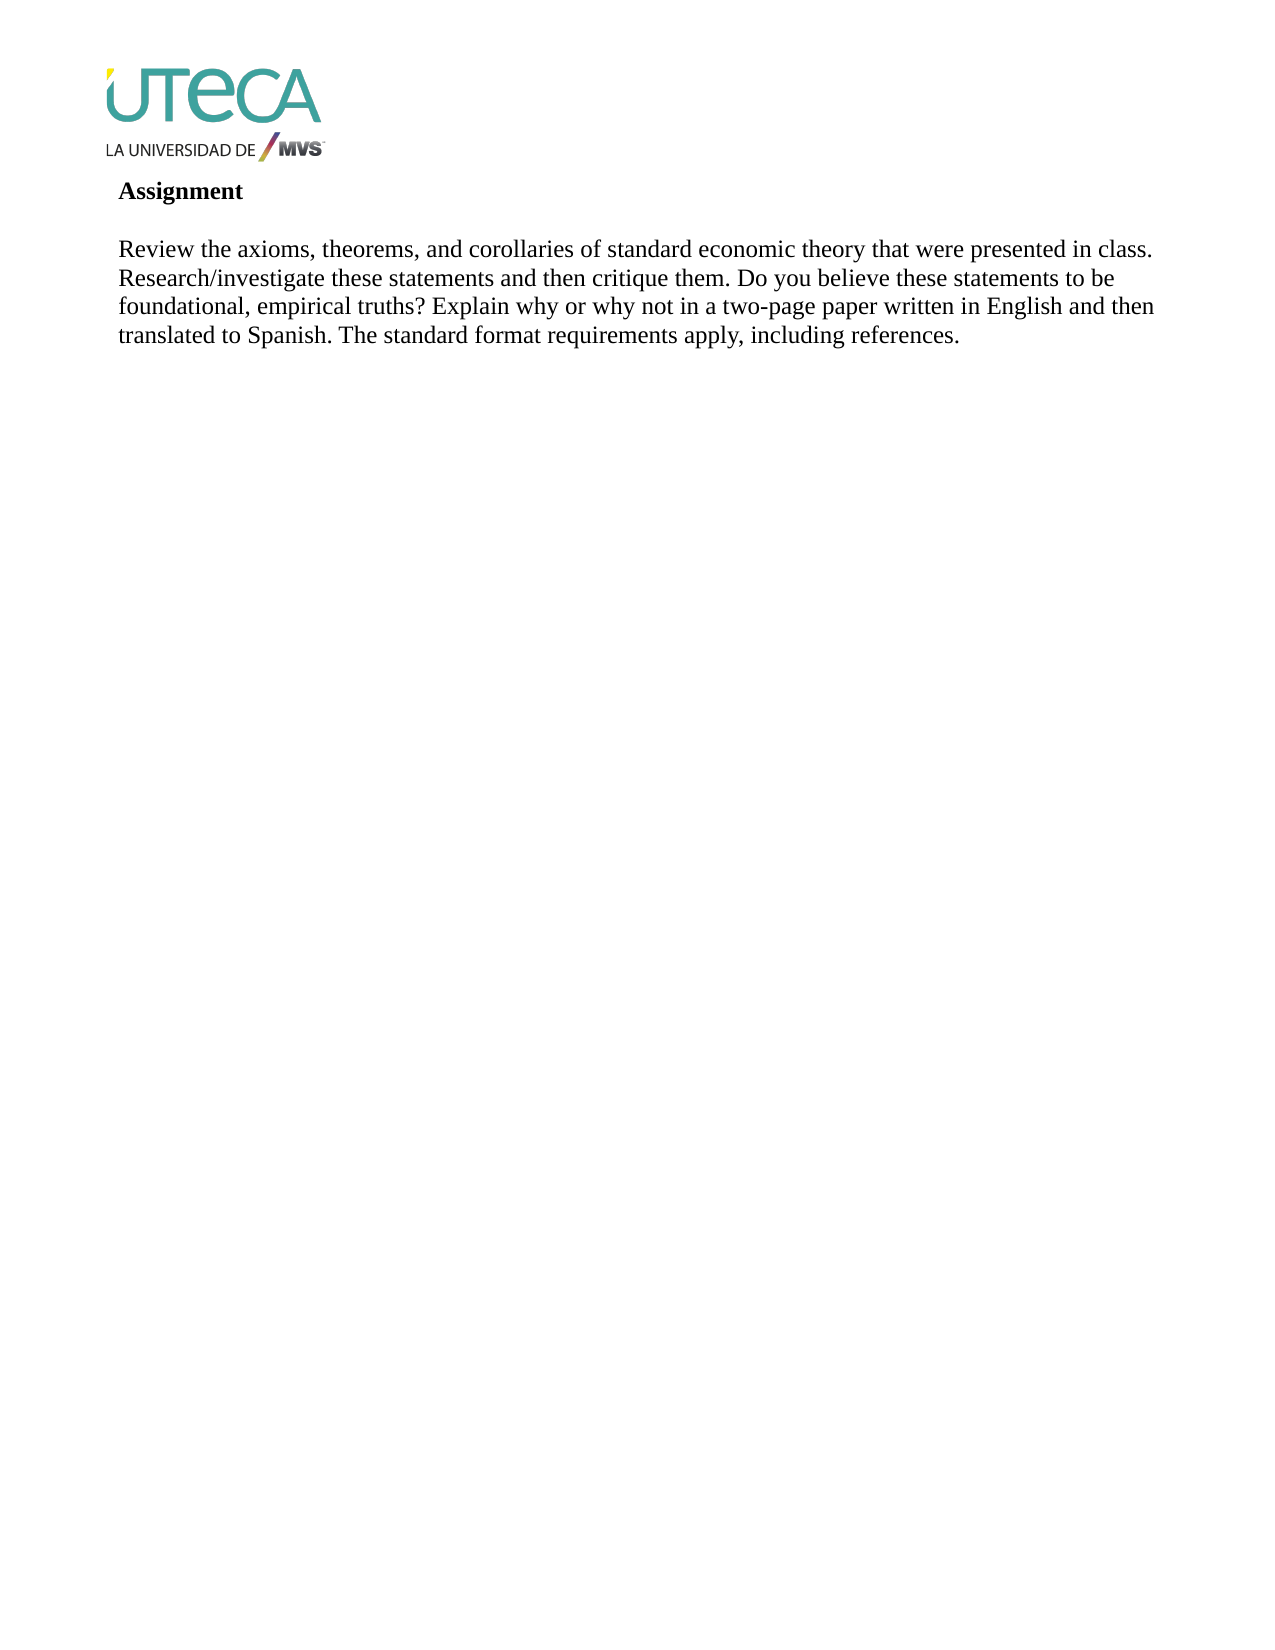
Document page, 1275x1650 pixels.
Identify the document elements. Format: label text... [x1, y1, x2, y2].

text Assignment [118, 176, 1157, 205]
picture [104, 64, 328, 166]
text Review the axioms, theorems, and corollaries of standard economic theory that were presented in class. Research/investigate these statements and then critique them. Do you believe these statements to be foundational, empirical truths? Explain why or why not in a two-page paper written in English and then translated to Spanish. The standard format requirements apply, including references. [118, 234, 1157, 349]
